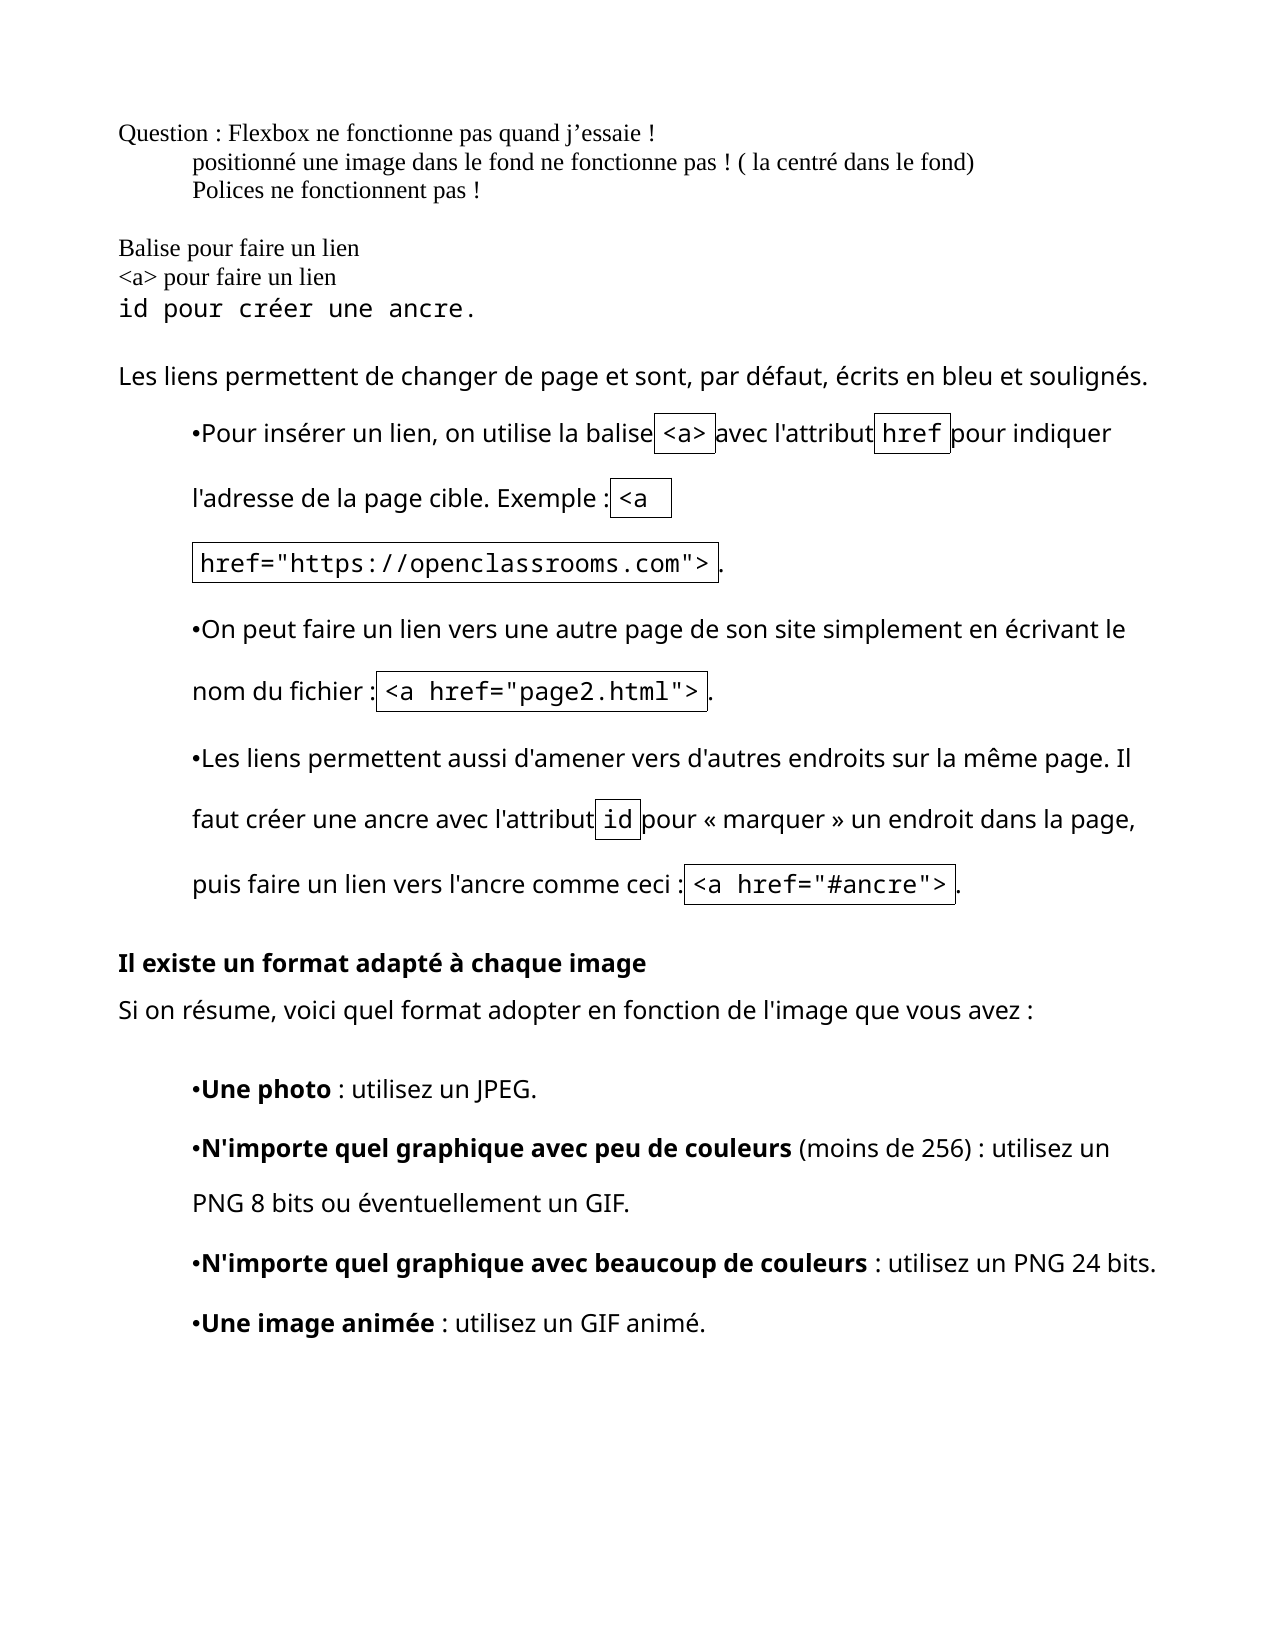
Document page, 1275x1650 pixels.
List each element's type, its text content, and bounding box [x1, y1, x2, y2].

text Question : Flexbox ne fonctionne pas quand j’essaie ! [118, 118, 1157, 147]
text Polices ne fonctionnent pas ! [118, 176, 1157, 204]
list Les liens permettent aussi d'amener vers d'autres endroits sur la même page. Il faut créer une ancre avec l'attributidpour « marquer » un endroit dans la page, puis faire un lien vers l'ancre comme ceci :<a href="#ancre">. [118, 740, 1157, 904]
text id pour créer une ancre. [118, 291, 1157, 325]
text Les liens permettent de changer de page et sont, par défaut, écrits en bleu et soulignés. [118, 359, 1157, 393]
text Si on résume, voici quel format adopter en fonction de l'image que vous avez : [118, 993, 1157, 1027]
list Pour insérer un lien, on utilise la balise<a>avec l'attributhrefpour indiquer l'adresse de la page cible. Exemple :<a href="https://openclassrooms.com">. [118, 412, 1157, 582]
list On peut faire un lien vers une autre page de son site simplement en écrivant le nom du fichier :<a href="page2.html">. [118, 612, 1157, 711]
text <a> pour faire un lien [118, 262, 1157, 291]
text Balise pour faire un lien [118, 233, 1157, 262]
list Une image animée : utilisez un GIF animé. [118, 1306, 1157, 1340]
subtitle Il existe un format adapté à chaque image [118, 946, 1157, 980]
list N'importe quel graphique avec peu de couleurs (moins de 256) : utilisez un PNG 8 bits ou éventuellement un GIF. [118, 1131, 1157, 1220]
list Une photo : utilisez un JPEG. [118, 1071, 1157, 1105]
text positionné une image dans le fond ne fonctionne pas ! ( la centré dans le fond) [118, 147, 1157, 176]
list N'importe quel graphique avec beaucoup de couleurs : utilisez un PNG 24 bits. [118, 1246, 1157, 1280]
